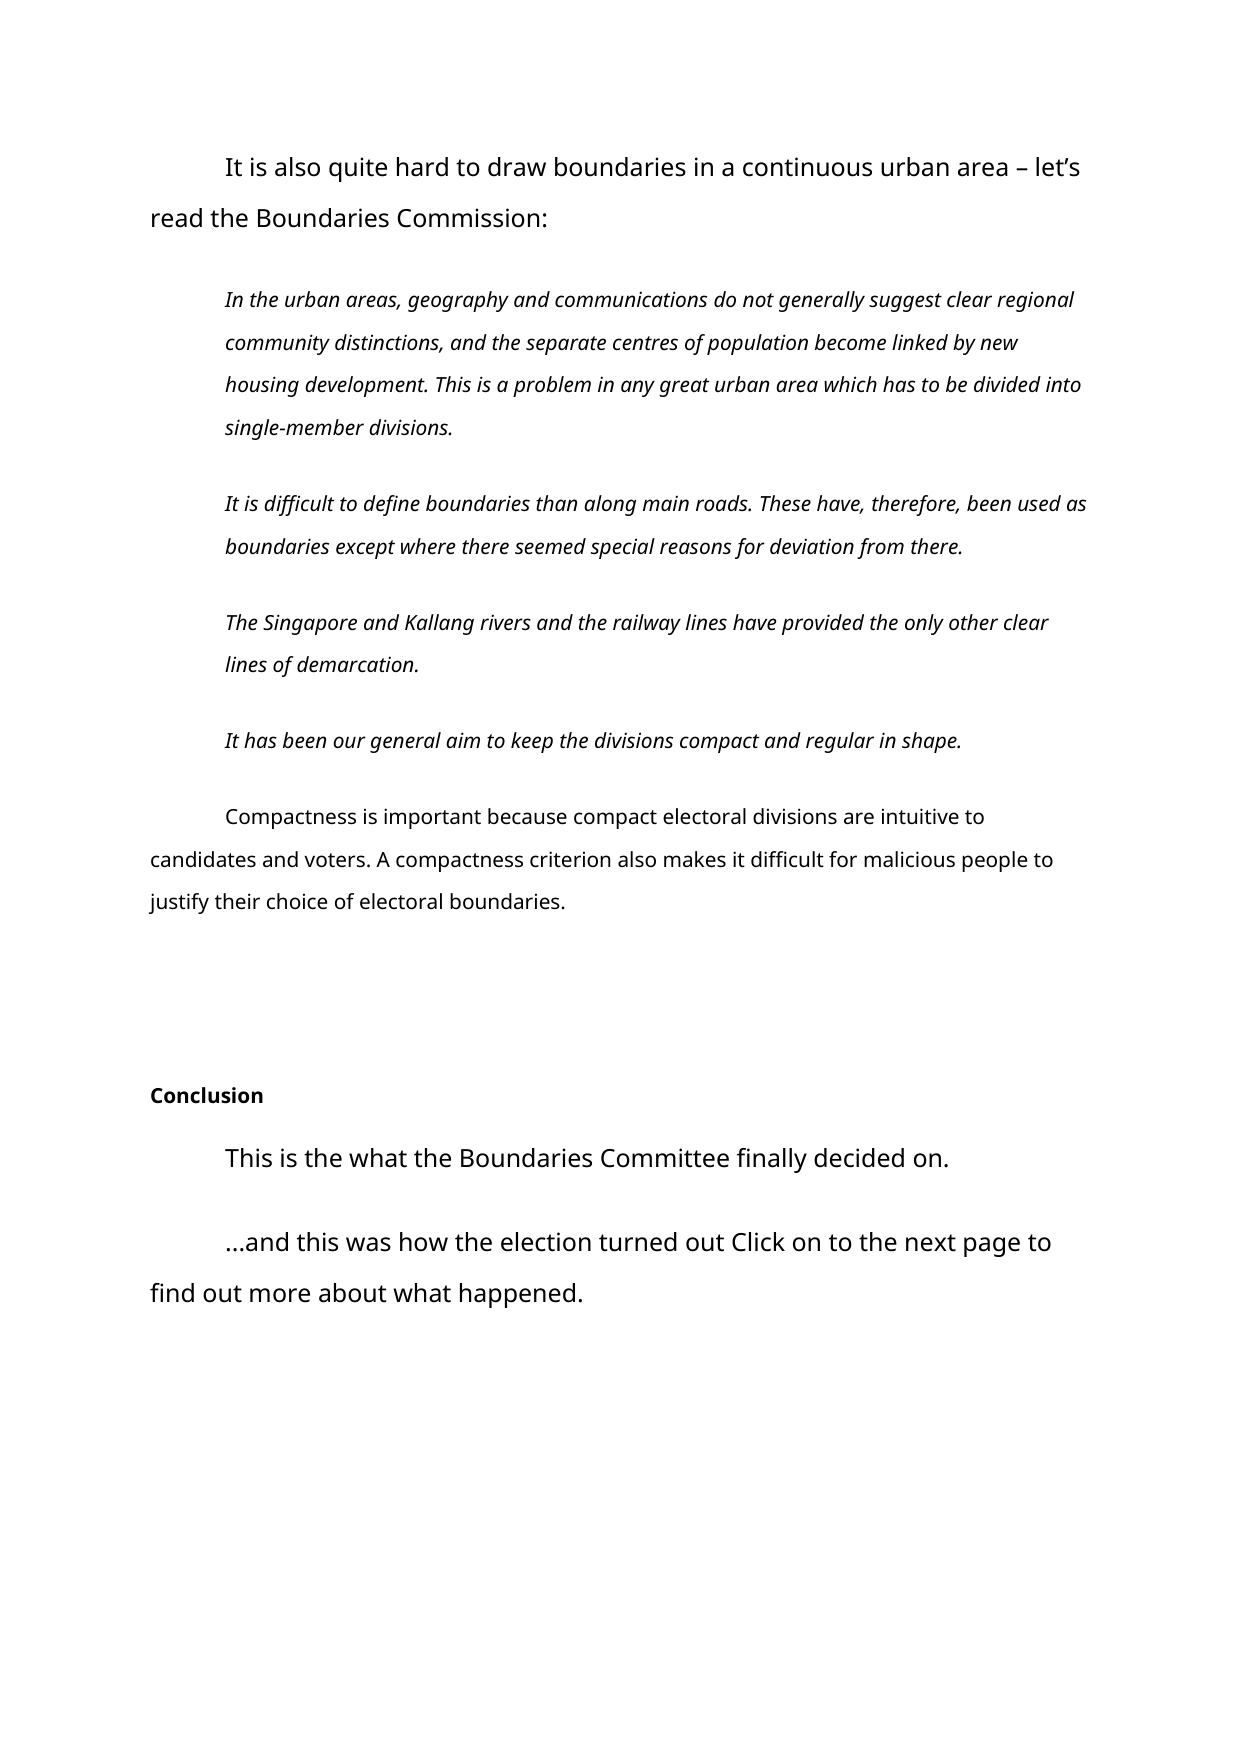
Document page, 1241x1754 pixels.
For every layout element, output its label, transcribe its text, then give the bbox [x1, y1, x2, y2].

text This is the what the Boundaries Committee finally decided on. [150, 1140, 1090, 1174]
text It has been our general aim to keep the divisions compact and regular in shape. [225, 726, 1090, 755]
text In the urban areas, geography and communications do not generally suggest clear regional community distinctions, and the separate centres of population become linked by new housing development. This is a problem in any great urban area which has to be divided into single-member divisions. [225, 285, 1090, 442]
text ...and this was how the election turned out Click on to the next page to find out more about what happened. [150, 1225, 1090, 1310]
text It is difficult to define boundaries than along main roads. These have, therefore, been used as boundaries except where there seemed special reasons for deviation from there. [225, 489, 1090, 560]
subtitle Conclusion [150, 1081, 1090, 1109]
text It is also quite hard to draw boundaries in a continuous urban area – let’s read the Boundaries Commission: [150, 150, 1090, 235]
text Compactness is important because compact electoral divisions are intuitive to candidates and voters. A compactness criterion also makes it difficult for malicious people to justify their choice of electoral boundaries. [150, 802, 1090, 916]
text The Singapore and Kallang rivers and the railway lines have provided the only other clear lines of demarcation. [225, 608, 1090, 679]
